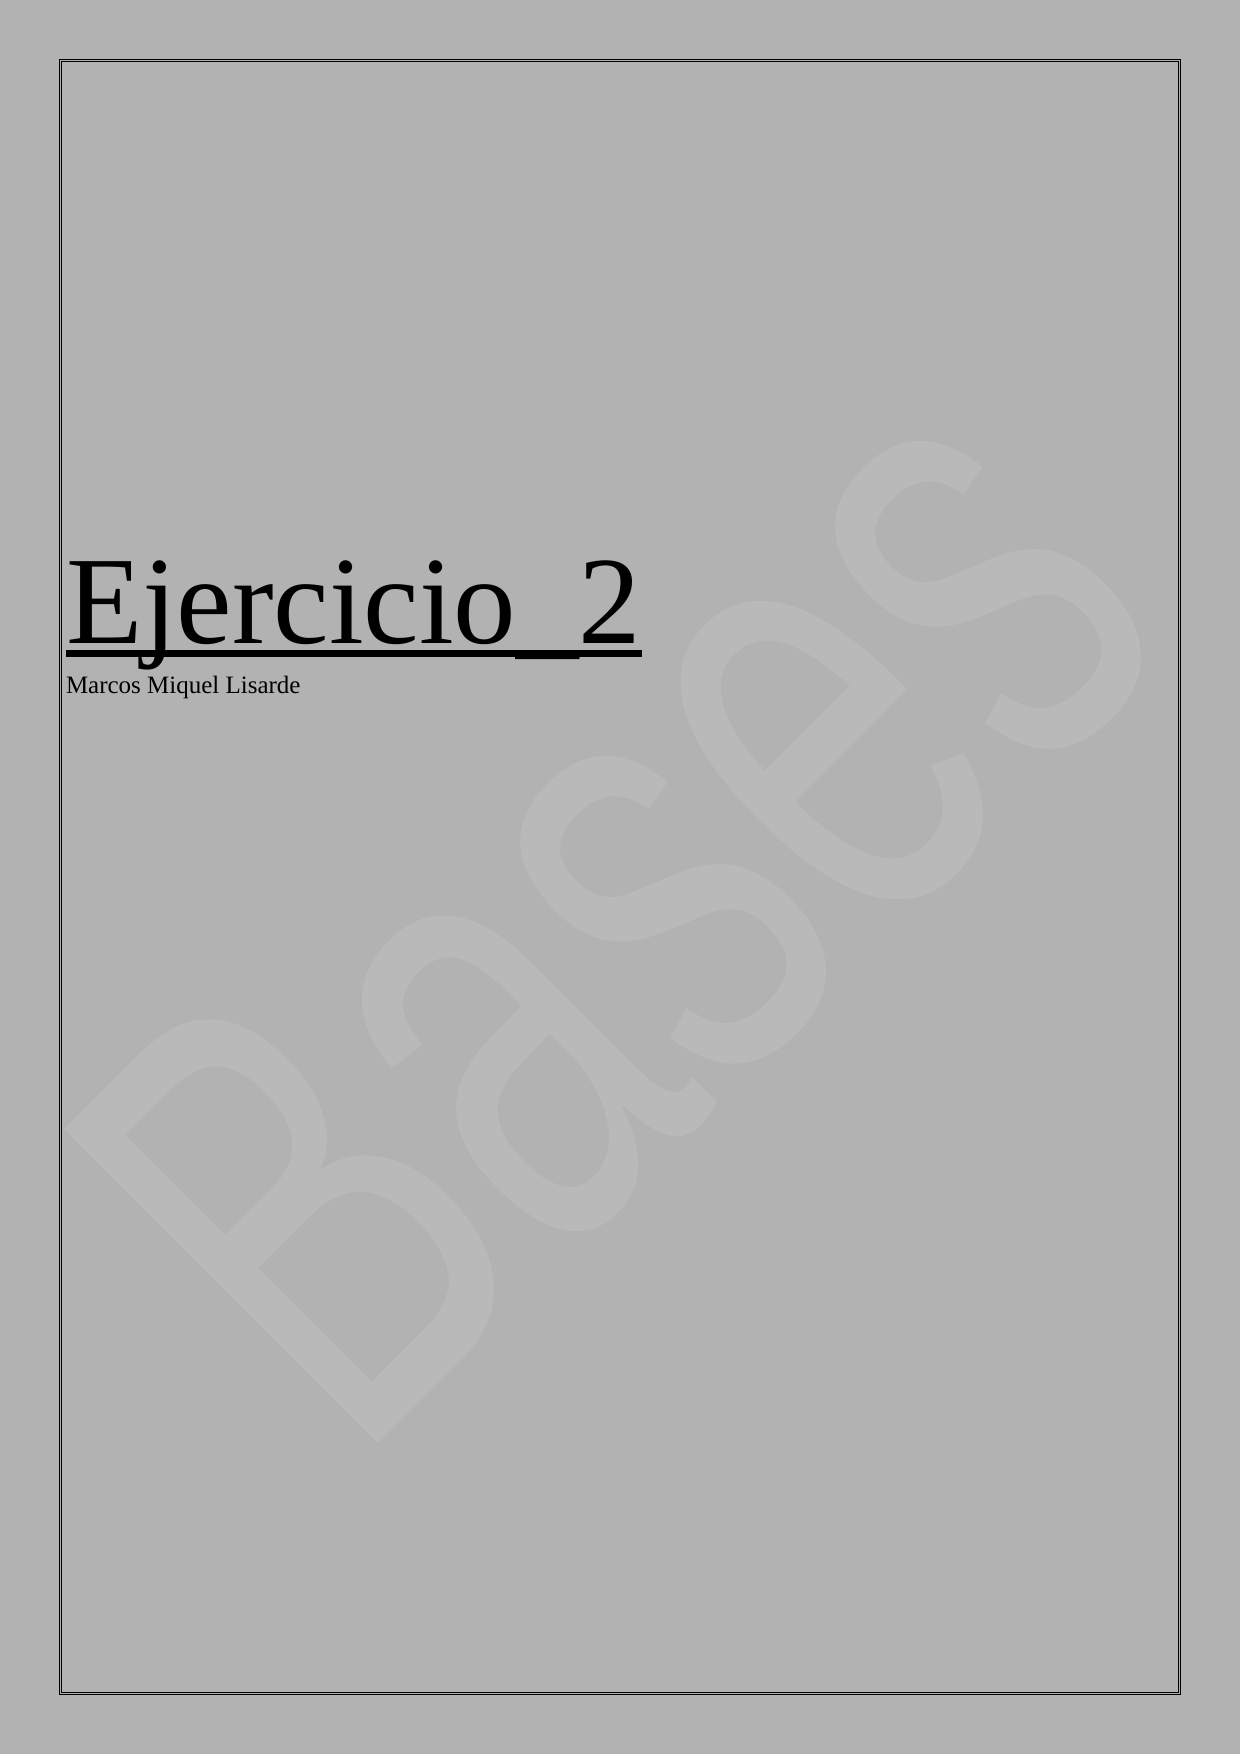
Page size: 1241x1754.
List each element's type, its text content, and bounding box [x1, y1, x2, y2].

text [889, 670, 1094, 699]
text Marcos Miquel Lisarde [66, 670, 681, 699]
text Ejercicio_2 [66, 526, 1101, 670]
text [1129, 670, 1174, 699]
text [721, 670, 849, 699]
text [876, 526, 1174, 670]
